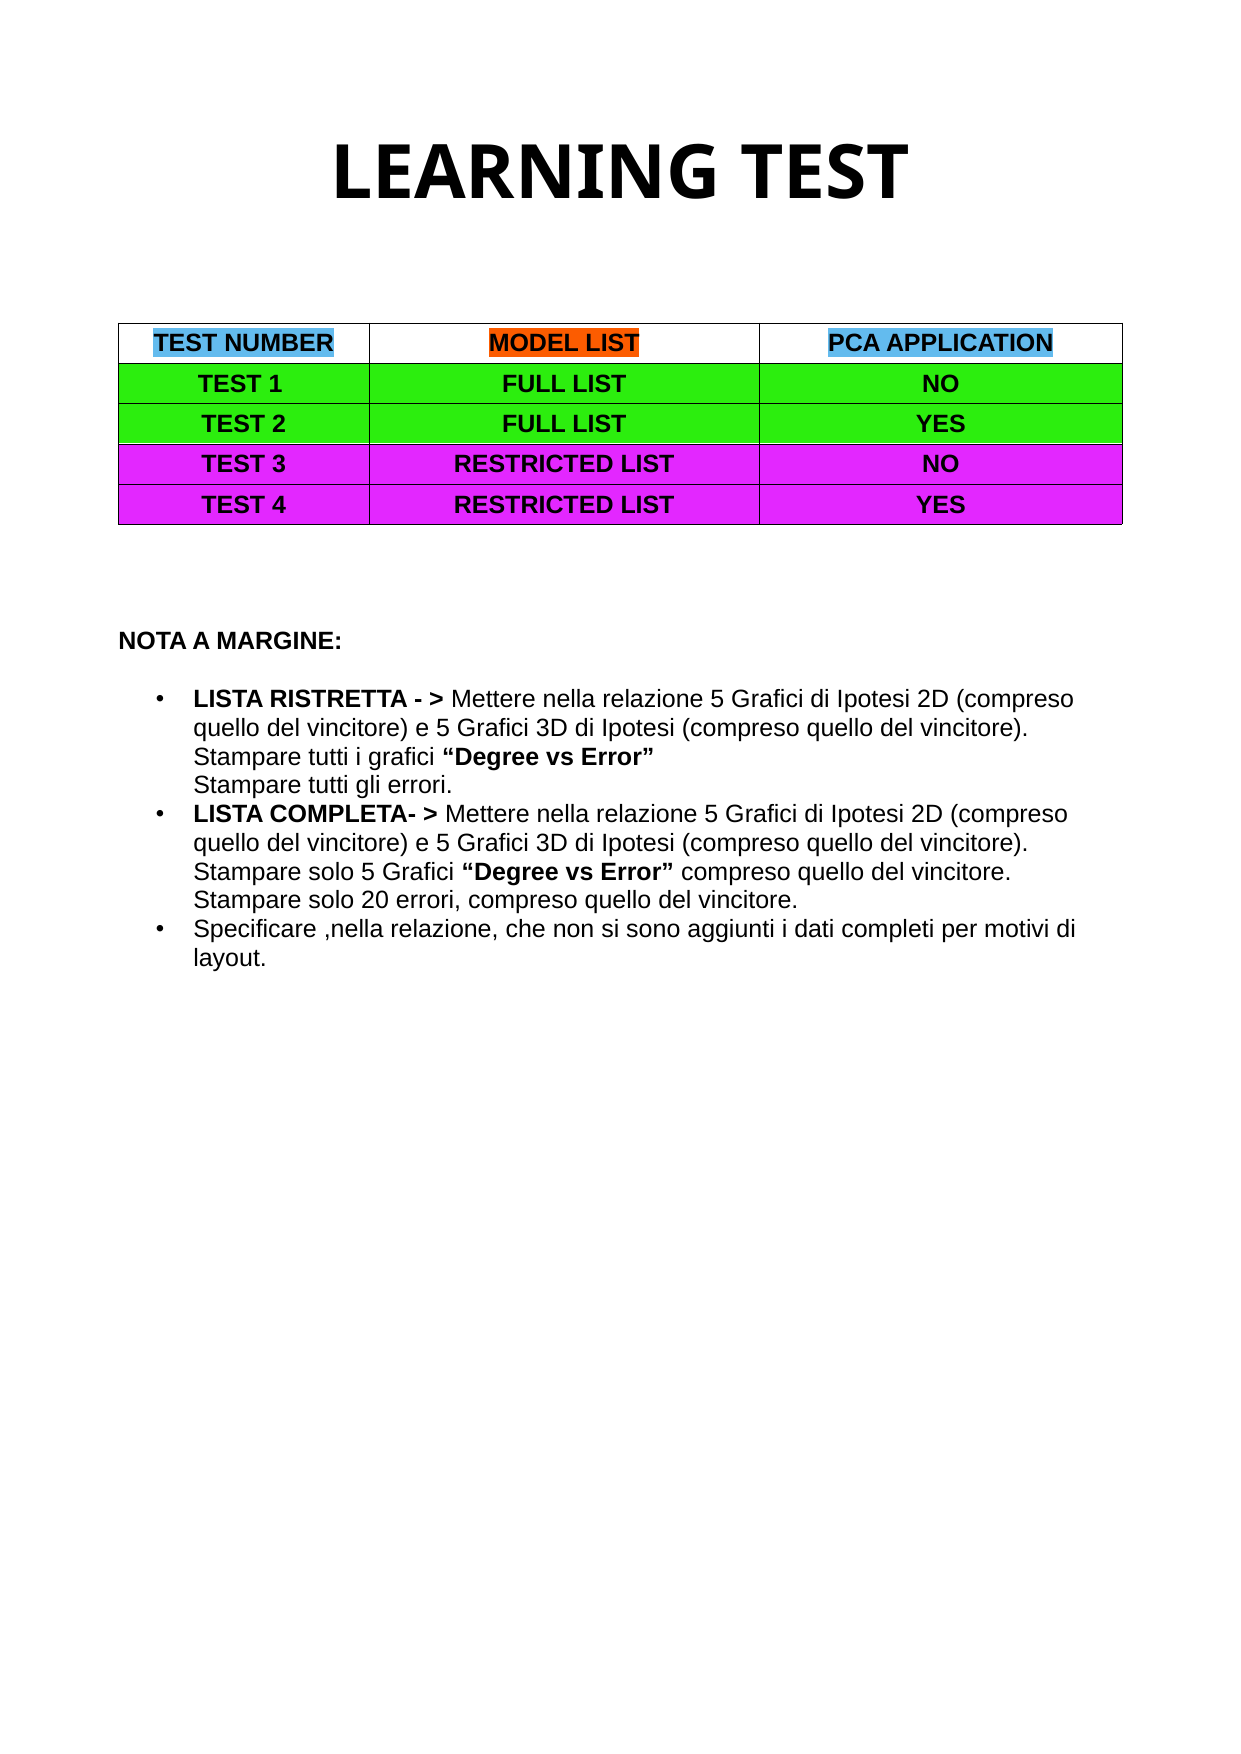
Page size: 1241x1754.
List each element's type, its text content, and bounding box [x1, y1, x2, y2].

text NOTA A MARGINE: [118, 626, 1122, 655]
table_header MODEL LIST [370, 324, 759, 363]
table_cell RESTRICTED LIST [370, 445, 759, 484]
table_cell NO [760, 364, 1122, 403]
table_cell NO [760, 445, 1122, 484]
table_cell FULL LIST [370, 404, 759, 443]
list LISTA RISTRETTA - > Mettere nella relazione 5 Grafici di Ipotesi 2D (compreso quello del vincitore) e 5 Grafici 3D di Ipotesi (compreso quello del vincitore). Stampare tutti i grafici “Degree vs Error” [156, 684, 1122, 770]
table_cell TEST 2 [119, 404, 369, 443]
list Specificare ,nella relazione, che non si sono aggiunti i dati completi per motivi di layout. [156, 914, 1122, 972]
table_cell TEST 1 [119, 364, 369, 403]
list Stampare tutti gli errori. [156, 770, 1122, 799]
list Stampare solo 20 errori, compreso quello del vincitore. [156, 885, 1122, 914]
table_cell FULL LIST [370, 364, 759, 403]
table_cell RESTRICTED LIST [370, 485, 759, 524]
table_cell TEST 4 [119, 485, 369, 524]
text LEARNING TEST [118, 118, 1122, 220]
table_cell TEST 3 [119, 445, 369, 484]
table_cell YES [760, 485, 1122, 524]
table_header TEST NUMBER [119, 324, 369, 363]
table_cell YES [760, 404, 1122, 443]
table_header PCA APPLICATION [760, 324, 1122, 363]
list LISTA COMPLETA- > Mettere nella relazione 5 Grafici di Ipotesi 2D (compreso quello del vincitore) e 5 Grafici 3D di Ipotesi (compreso quello del vincitore). Stampare solo 5 Grafici “Degree vs Error” compreso quello del vincitore. [156, 799, 1122, 885]
